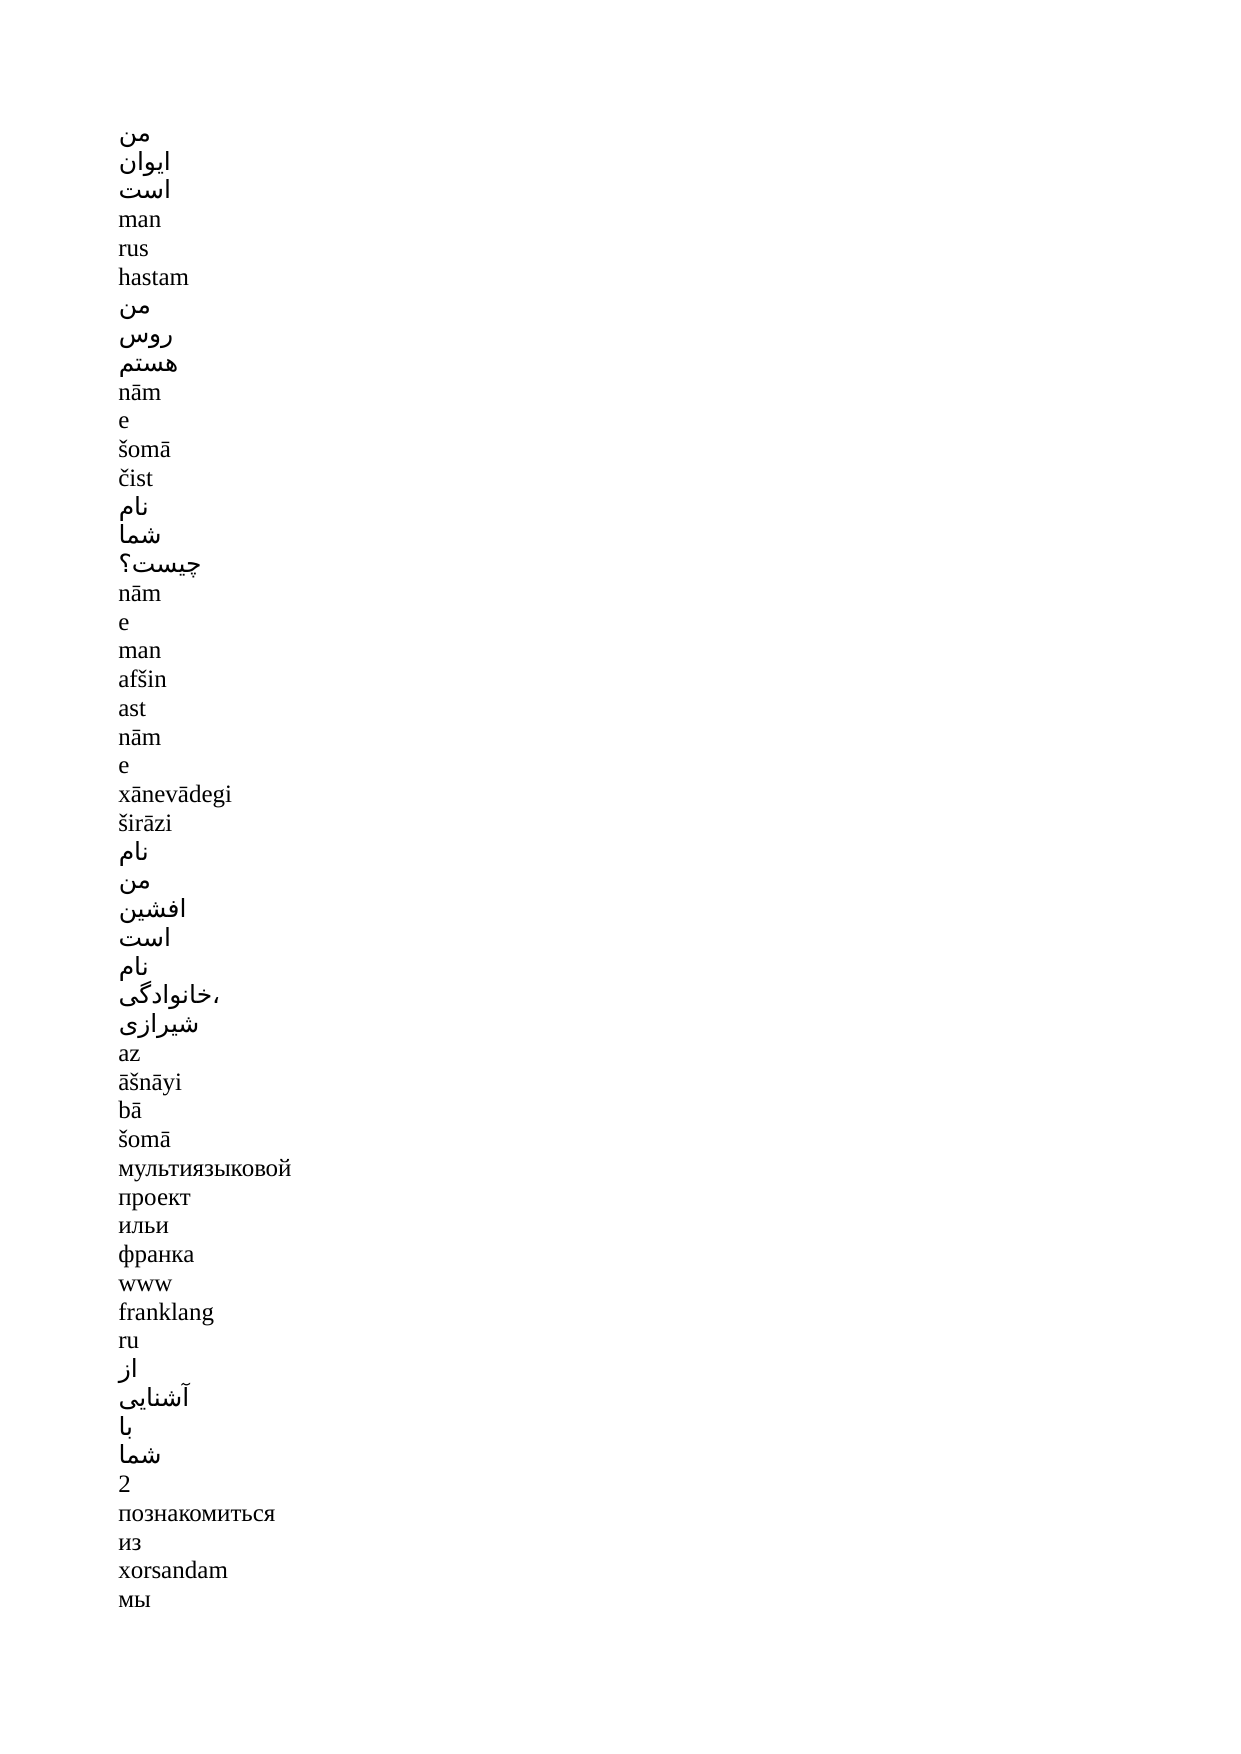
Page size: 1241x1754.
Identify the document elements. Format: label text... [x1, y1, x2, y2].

text xorsandam [118, 1556, 1122, 1584]
text e [118, 406, 1122, 434]
text چيست؟‬ [118, 549, 1122, 578]
text bā [118, 1096, 1122, 1124]
text ‫نام [118, 837, 1122, 866]
text xānevādegi [118, 779, 1122, 808]
text nām [118, 722, 1122, 751]
text rus [118, 233, 1122, 262]
text شما‬ [118, 1441, 1122, 1469]
text است‬ [118, 923, 1122, 952]
text šomā [118, 434, 1122, 463]
text e [118, 751, 1122, 779]
text افشين [118, 894, 1122, 923]
text خانوادگى، [118, 981, 1122, 1009]
text šomā [118, 1124, 1122, 1153]
text هستم‬ [118, 348, 1122, 377]
text آشنایى [118, 1383, 1122, 1412]
text afšin [118, 664, 1122, 693]
text ast [118, 693, 1122, 722]
text ‫نام [118, 952, 1122, 981]
text روس [118, 319, 1122, 348]
text 2 [118, 1469, 1122, 1498]
text با [118, 1412, 1122, 1441]
text www [118, 1268, 1122, 1297]
text شما [118, 521, 1122, 549]
text az [118, 1038, 1122, 1067]
text nām [118, 578, 1122, 607]
text франка [118, 1239, 1122, 1268]
text čist [118, 463, 1122, 492]
text است‬ [118, 176, 1122, 204]
text из [118, 1527, 1122, 1556]
text شيرازى‬ [118, 1009, 1122, 1038]
text e [118, 607, 1122, 636]
text ru [118, 1326, 1122, 1354]
text ایوان [118, 147, 1122, 176]
text ‫از [118, 1354, 1122, 1383]
text ильи [118, 1211, 1122, 1239]
text познакомиться [118, 1498, 1122, 1527]
text āšnāyi [118, 1067, 1122, 1096]
text من [118, 118, 1122, 147]
text nām [118, 377, 1122, 406]
text man [118, 636, 1122, 664]
text franklang [118, 1297, 1122, 1326]
text ‫من [118, 291, 1122, 319]
text širāzi [118, 808, 1122, 837]
text من [118, 866, 1122, 894]
text man [118, 204, 1122, 233]
text мы [118, 1584, 1122, 1613]
text мультиязыковой [118, 1153, 1122, 1182]
text проект [118, 1182, 1122, 1211]
text hastam [118, 262, 1122, 291]
text ‫نام [118, 492, 1122, 521]
